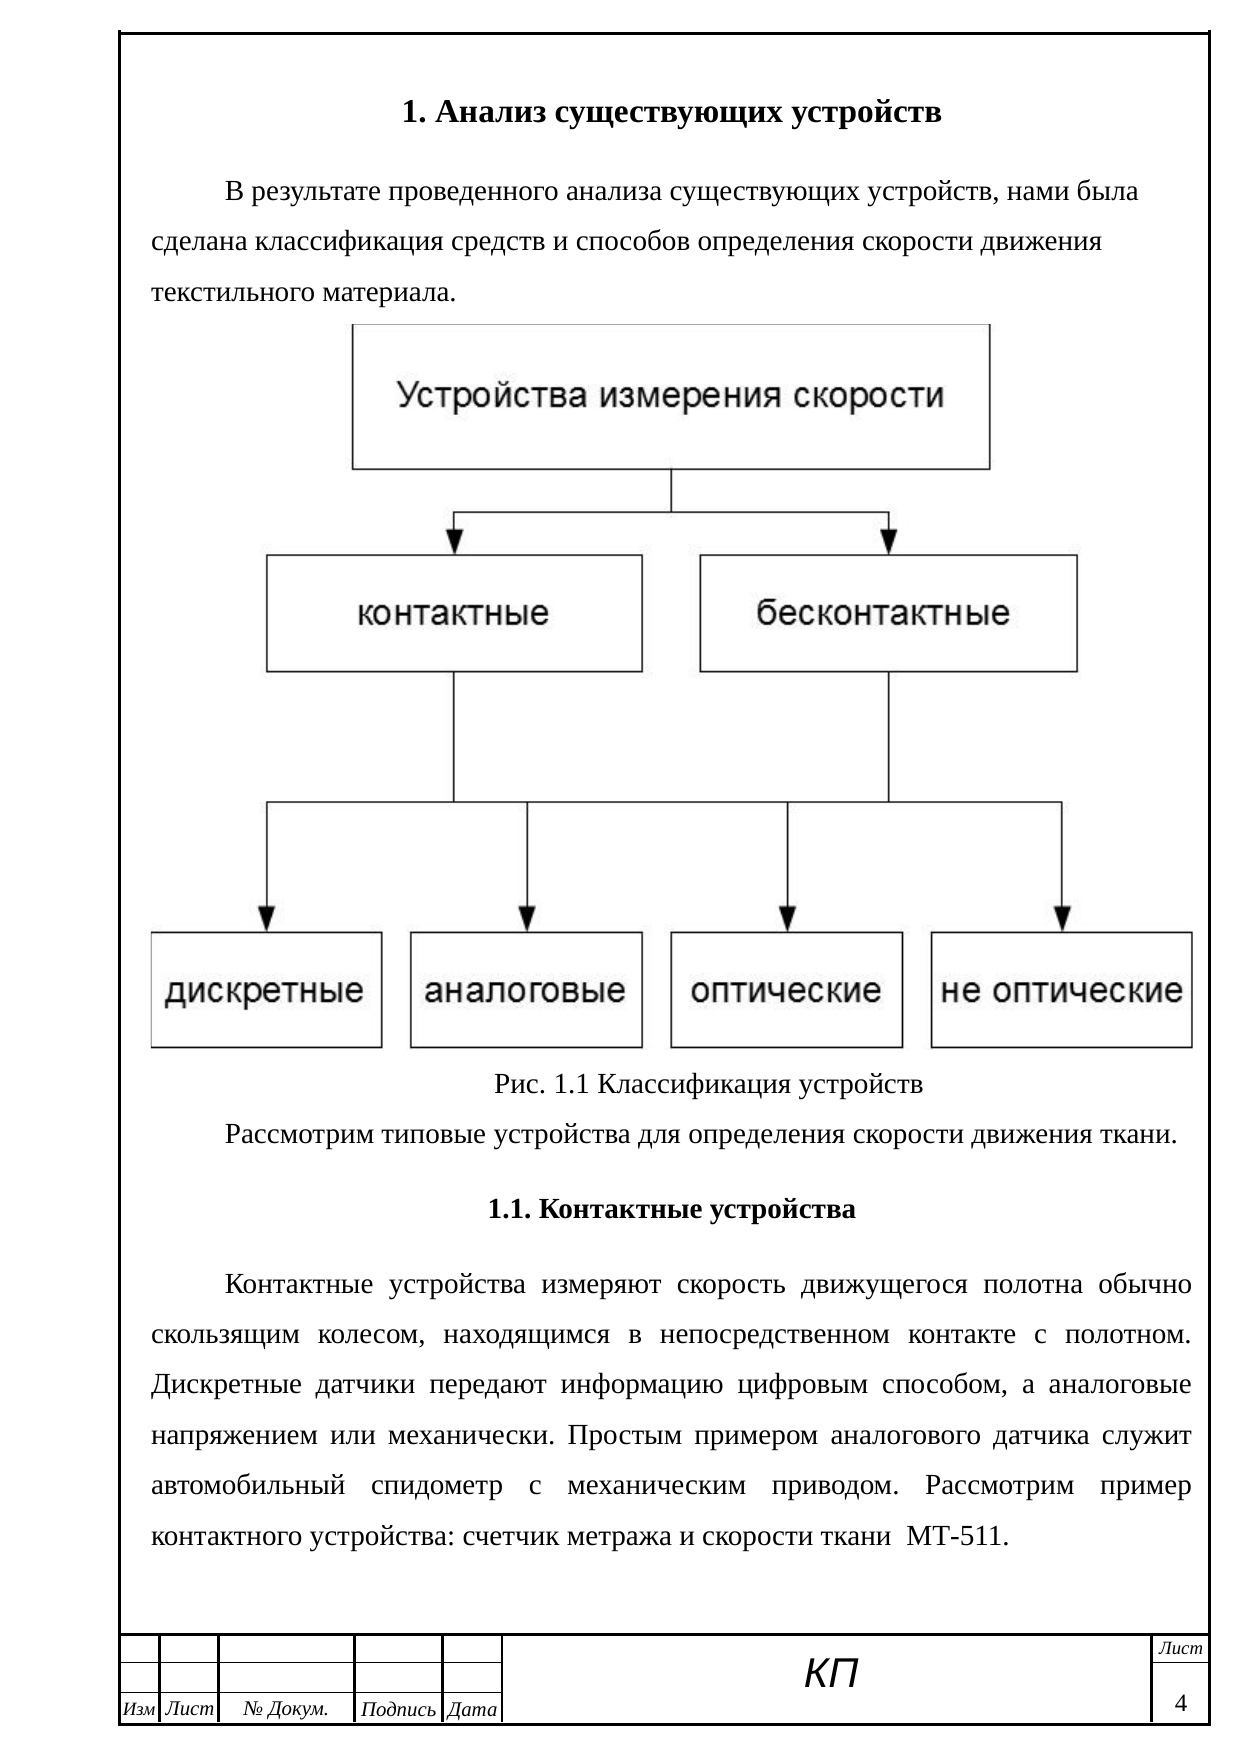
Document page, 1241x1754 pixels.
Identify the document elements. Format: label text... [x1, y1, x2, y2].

subtitle Контактные устройства [151, 1192, 1193, 1225]
text В результате проведенного анализа существующих устройств, нами была сделана классификация средств и способов определения скорости движения текстильного материала. [151, 173, 1193, 307]
text Контактные устройства измеряют скорость движущегося полотна обычно скользящим колесом, находящимся в непосредственном контакте с полотном. Дискретные датчики передают информацию цифровым способом, а аналоговые напряжением или механически. Простым примером аналогового датчика служит автомобильный спидометр с механическим приводом. Рассмотрим пример контактного устройства: счетчик метража и скорости ткани МТ-511. [151, 1266, 1193, 1551]
picture [150, 324, 1193, 1050]
text Рассмотрим типовые устройства для определения скорости движения ткани. [151, 1116, 1193, 1150]
subtitle Анализ существующих устройств [151, 91, 1193, 130]
text Рис. 1.1 Классификация устройств [151, 1050, 1193, 1100]
